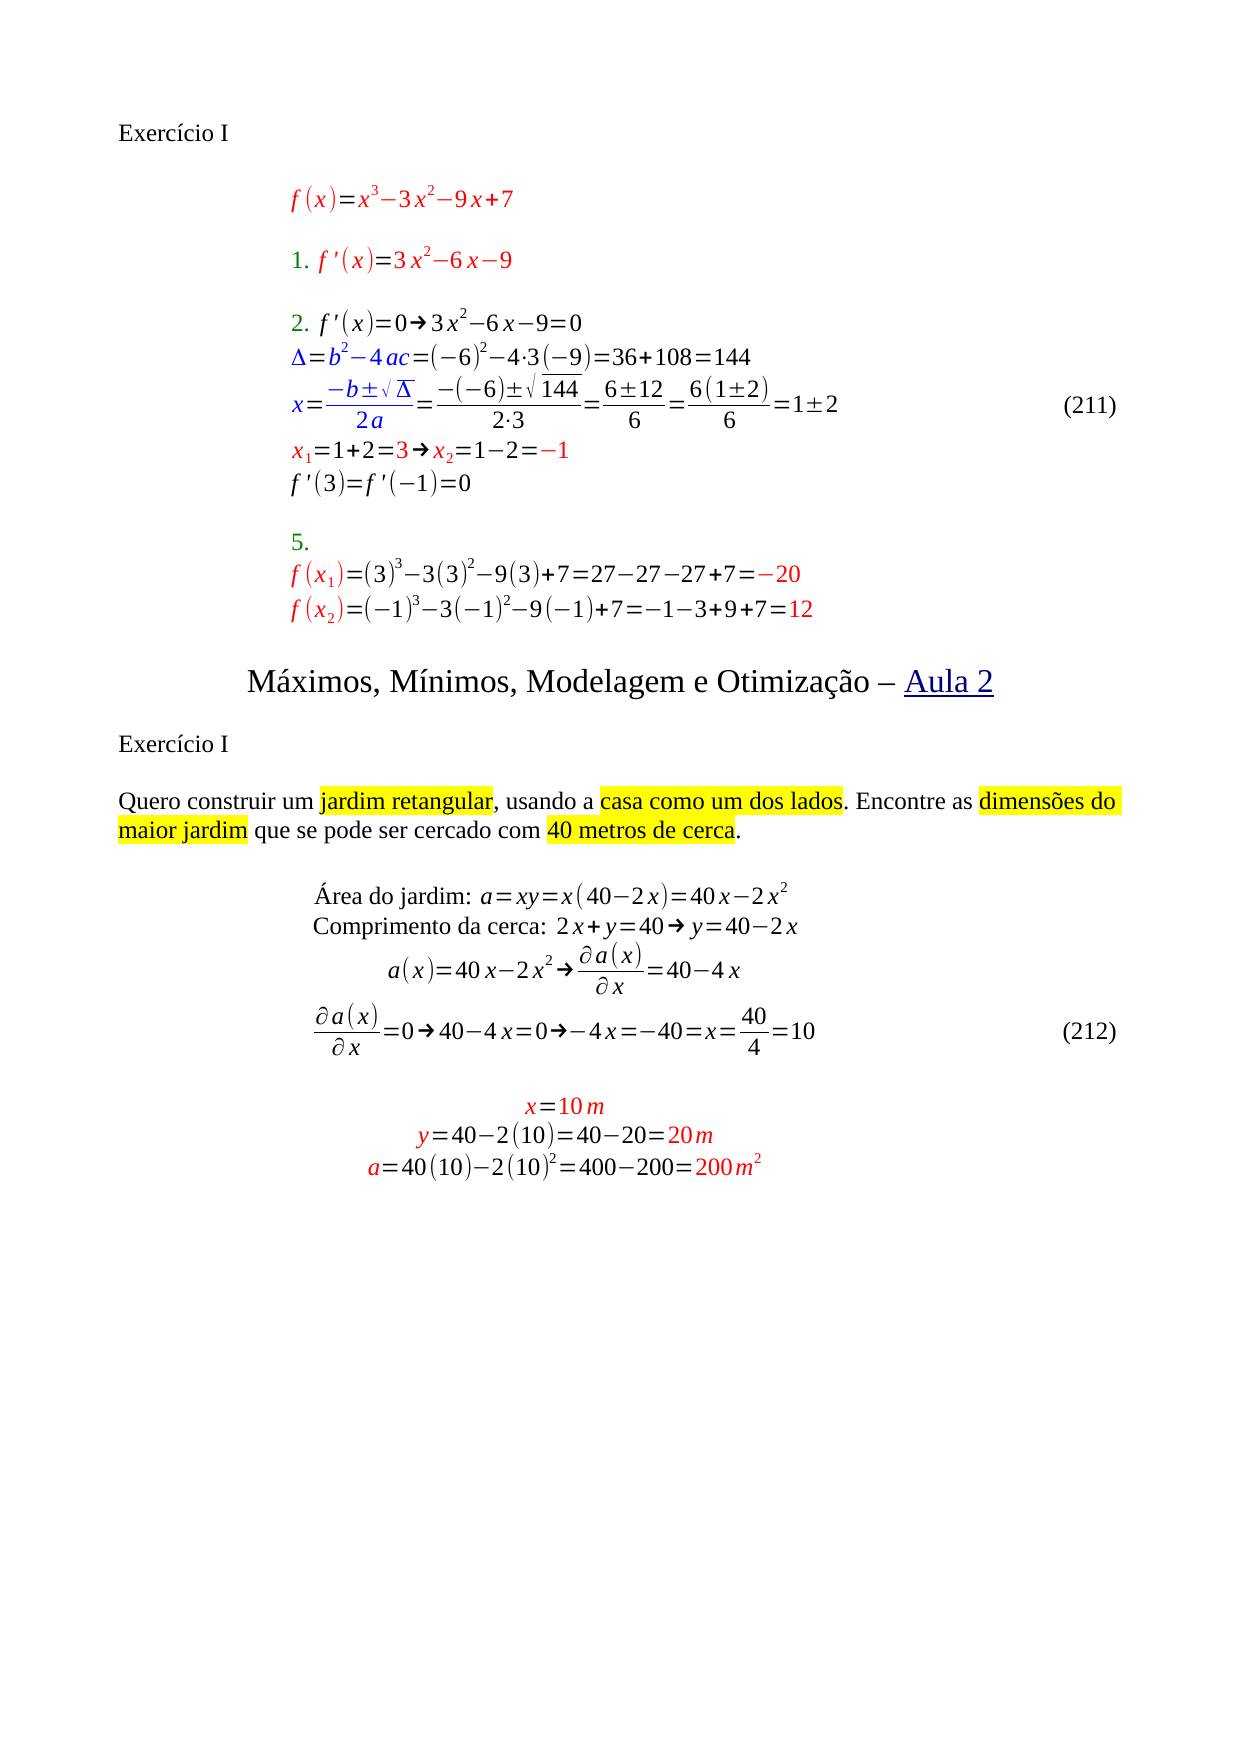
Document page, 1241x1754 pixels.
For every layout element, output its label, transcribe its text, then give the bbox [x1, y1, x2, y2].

table_header [118, 176, 1010, 633]
table_header (211) [1010, 176, 1122, 633]
text Exercício I [118, 118, 1122, 147]
text Quero construir um jardim retangular, usando a casa como um dos lados. Encontre as dimensões do maior jardim que se pode ser cercado com 40 metros de cerca. [118, 786, 1122, 844]
table_header (212) [1010, 873, 1122, 1188]
text Exercício I [118, 729, 1122, 757]
table_header [118, 873, 1010, 1188]
text Máximos, Mínimos, Modelagem e Otimização – Aula 2 [118, 662, 1122, 700]
